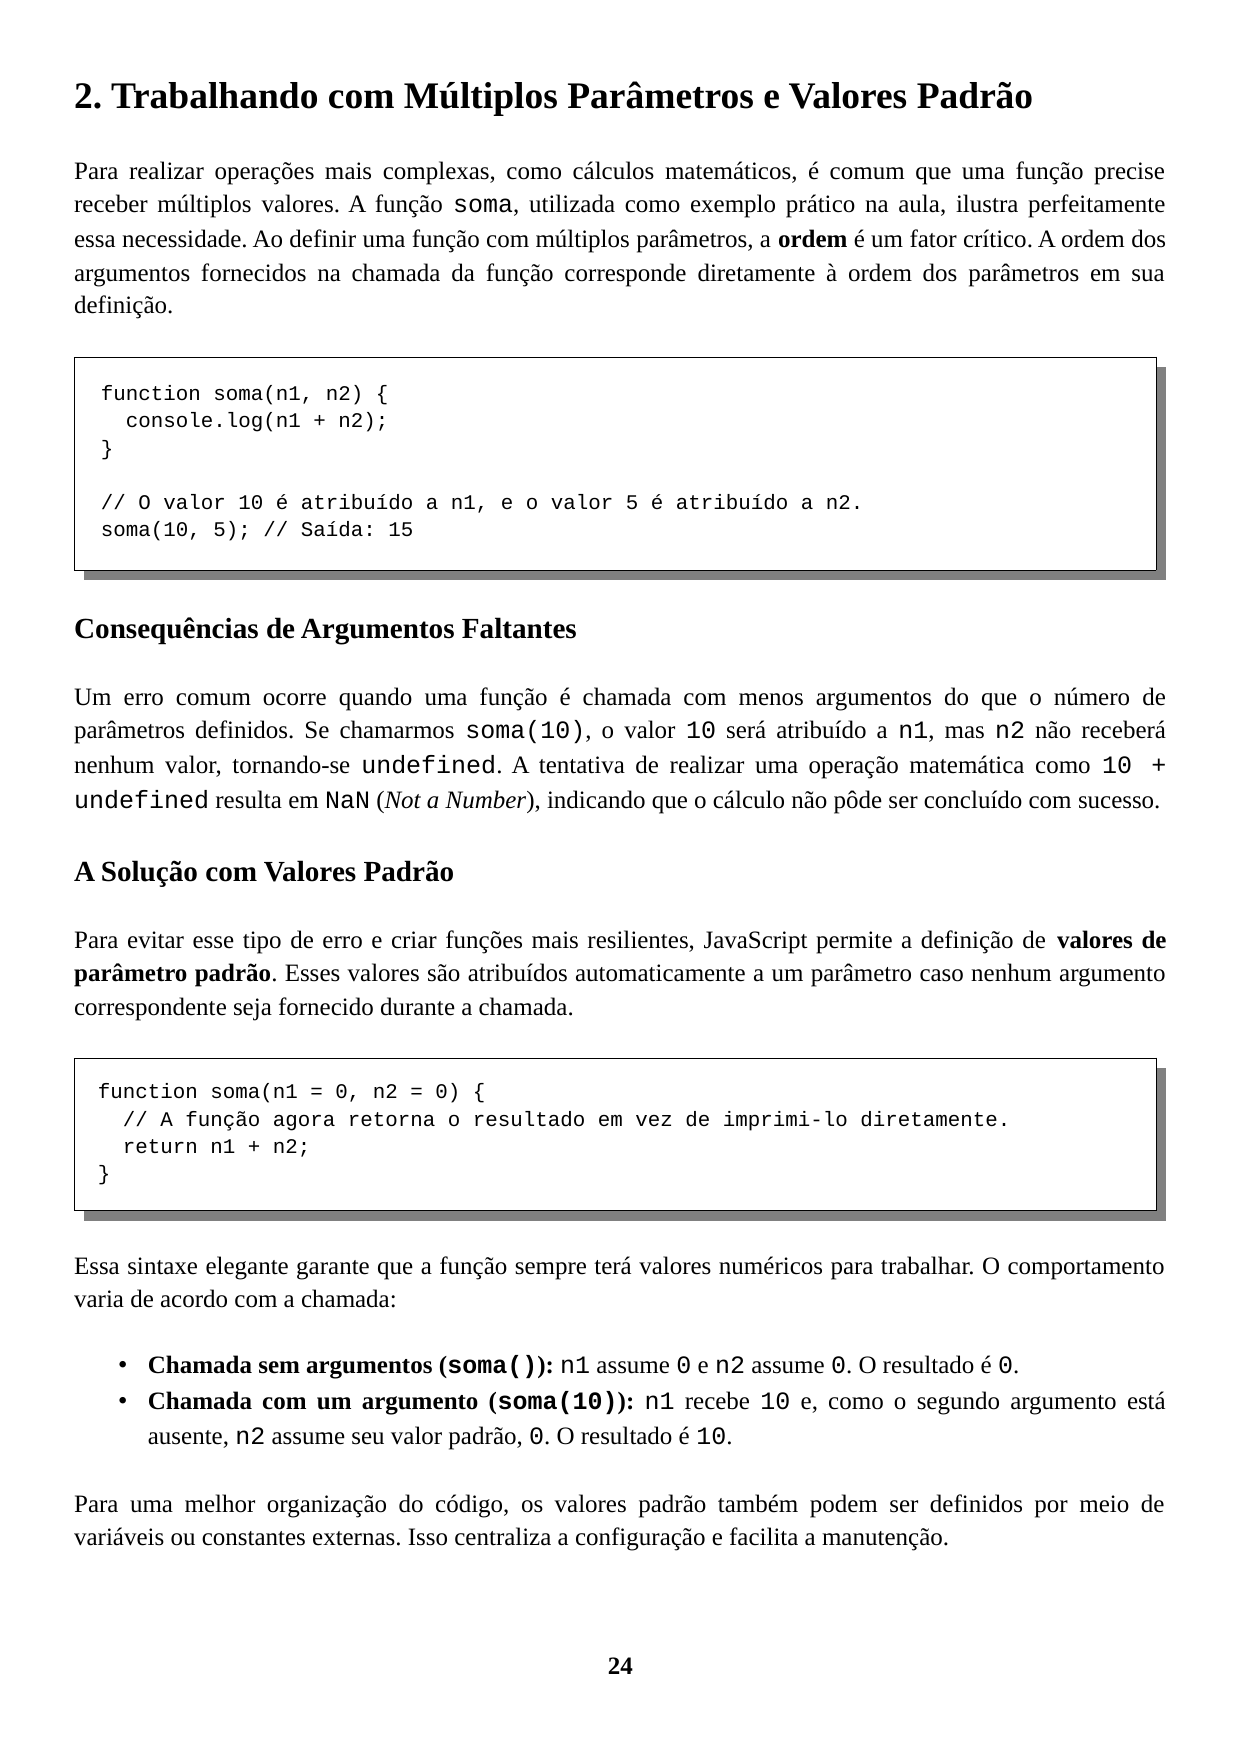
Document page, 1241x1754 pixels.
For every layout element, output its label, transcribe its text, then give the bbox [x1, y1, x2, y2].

list Chamada sem argumentos (soma()): n1 assume 0 e n2 assume 0. O resultado é 0. [118, 1351, 1166, 1381]
subtitle Consequências de Argumentos Faltantes [74, 611, 1166, 644]
text console.log(n1 + n2); [75, 384, 1156, 411]
text // A função agora retorna o resultado em vez de imprimi-lo diretamente. [75, 1085, 1156, 1112]
text } [75, 1139, 1156, 1210]
text function soma(n1, n2) { [75, 358, 1156, 384]
text Essa sintaxe elegante garante que a função sempre terá valores numéricos para trabalhar. O comportamento varia de acordo com a chamada: [74, 1251, 1166, 1313]
text Para uma melhor organização do código, os valores padrão também podem ser definidos por meio de variáveis ou constantes externas. Isso centraliza a configuração e facilita a manutenção. [74, 1489, 1166, 1551]
text // O valor 10 é atribuído a n1, e o valor 5 é atribuído a n2. [75, 465, 1156, 493]
text } [75, 411, 1156, 461]
text Um erro comum ocorre quando uma função é chamada com menos argumentos do que o número de parâmetros definidos. Se chamarmos soma(10), o valor 10 será atribuído a n1, mas n2 não receberá nenhum valor, tornando-se undefined. A tentativa de realizar uma operação matemática como 10 + undefined resulta em NaN (Not a Number), indicando que o cálculo não pôde ser concluído com sucesso. [74, 682, 1166, 816]
subtitle 2. Trabalhando com Múltiplos Parâmetros e Valores Padrão [74, 74, 1166, 117]
text soma(10, 5); // Saída: 15 [75, 493, 1156, 569]
text function soma(n1 = 0, n2 = 0) { [75, 1059, 1156, 1085]
list Chamada com um argumento (soma(10)): n1 recebe 10 e, como o segundo argumento está ausente, n2 assume seu valor padrão, 0. O resultado é 10. [118, 1386, 1166, 1452]
text Para realizar operações mais complexas, como cálculos matemáticos, é comum que uma função precise receber múltiplos valores. A função soma, utilizada como exemplo prático na aula, ilustra perfeitamente essa necessidade. Ao definir uma função com múltiplos parâmetros, a ordem é um fator crítico. A ordem dos argumentos fornecidos na chamada da função corresponde diretamente à ordem dos parâmetros em sua definição. [74, 156, 1166, 319]
subtitle A Solução com Valores Padrão [74, 854, 1166, 887]
text Para evitar esse tipo de erro e criar funções mais resilientes, JavaScript permite a definição de valores de parâmetro padrão. Esses valores são atribuídos automaticamente a um parâmetro caso nenhum argumento correspondente seja fornecido durante a chamada. [74, 926, 1166, 1020]
text return n1 + n2; [75, 1112, 1156, 1139]
